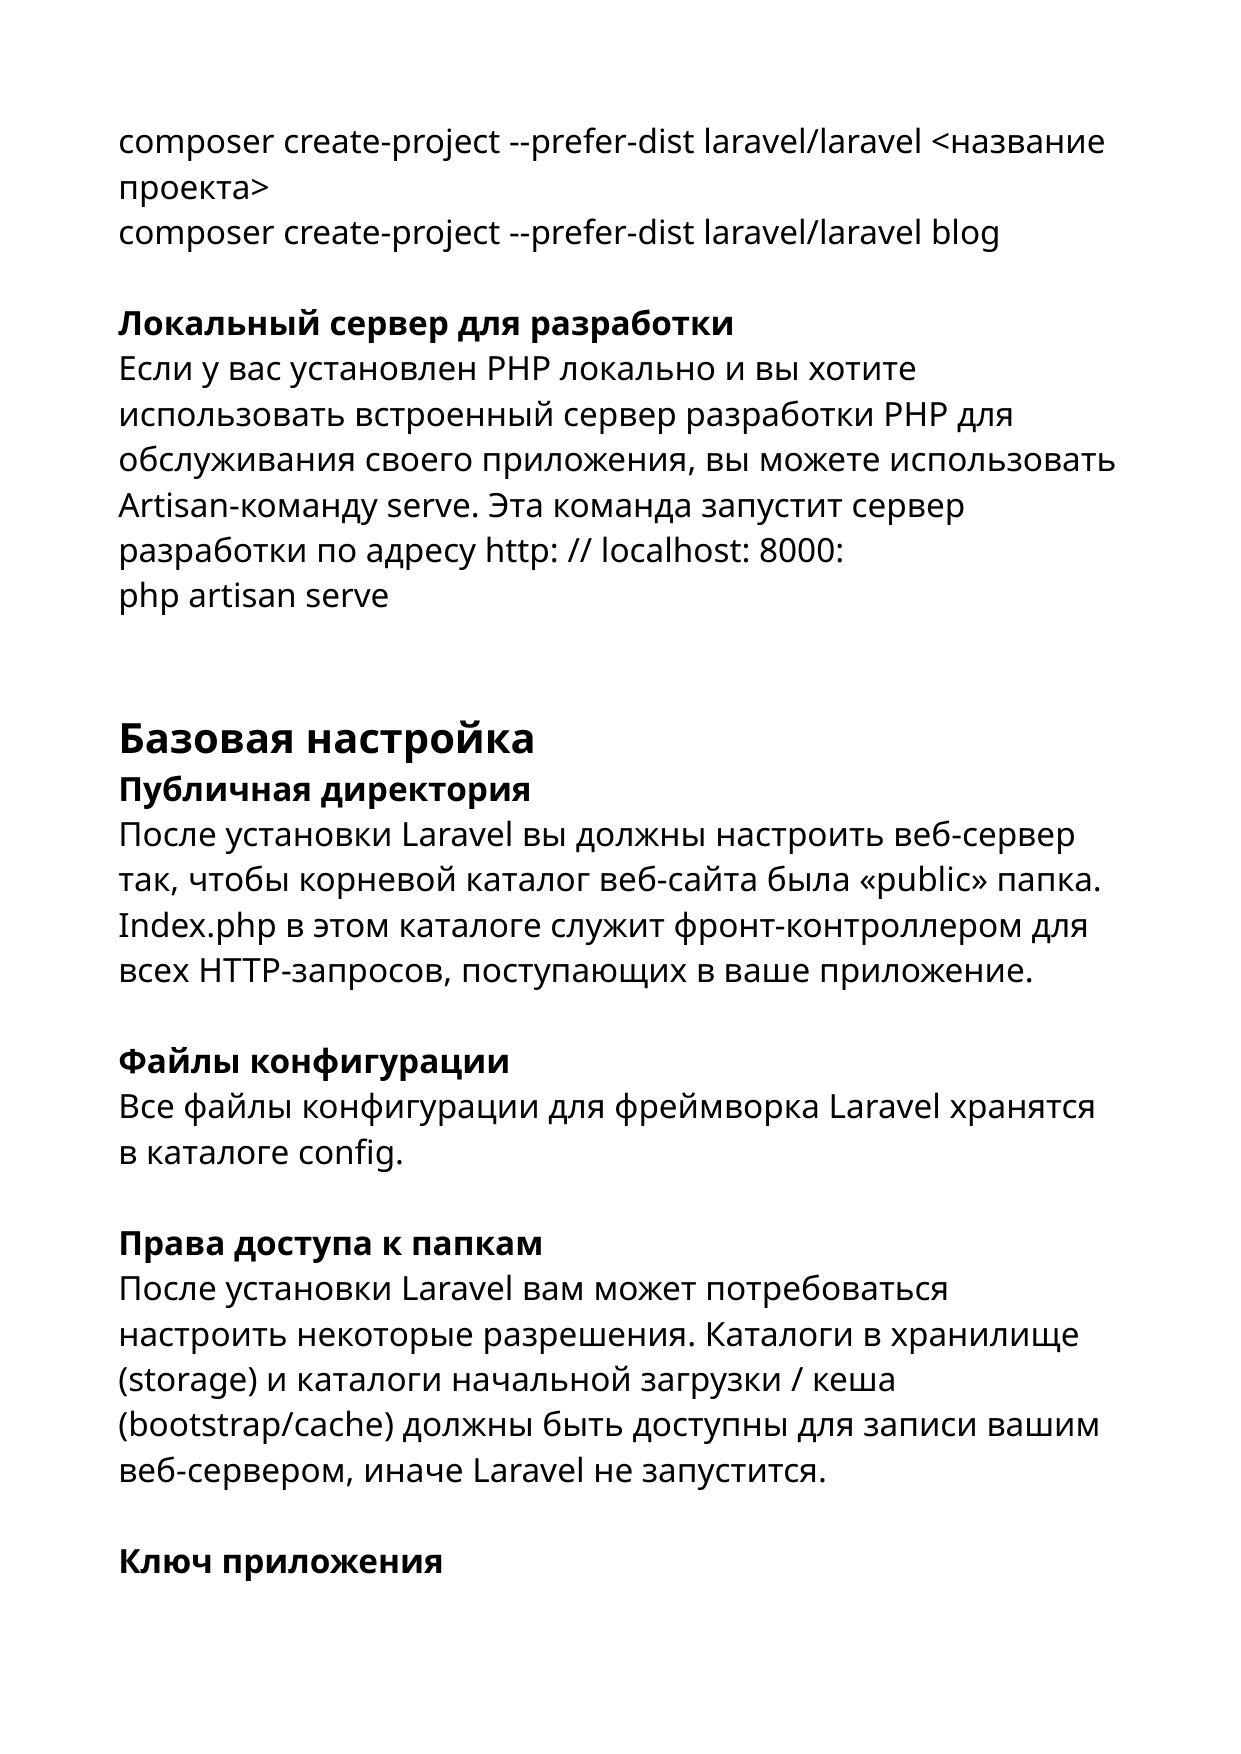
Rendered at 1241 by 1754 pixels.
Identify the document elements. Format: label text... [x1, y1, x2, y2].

text php artisan serve [118, 572, 1122, 618]
text Ключ приложения [118, 1537, 1122, 1583]
text composer create-project --prefer-dist laravel/laravel <название проекта> [118, 118, 1122, 209]
text Файлы конфигурации [118, 1038, 1122, 1083]
text Все файлы конфигурации для фреймворка Laravel хранятся в каталоге config. [118, 1083, 1122, 1174]
text После установки Laravel вы должны настроить веб-сервер так, чтобы корневой каталог веб-сайта была «public» папка. Index.php в этом каталоге служит фронт-контроллером для всех HTTP-запросов, поступающих в ваше приложение. [118, 811, 1122, 992]
text Локальный сервер для разработки [118, 300, 1122, 345]
text После установки Laravel вам может потребоваться настроить некоторые разрешения. Каталоги в хранилище (storage) и каталоги начальной загрузки / кеша (bootstrap/cache) должны быть доступны для записи вашим веб-сервером, иначе Laravel не запустится. [118, 1265, 1122, 1492]
text composer create-project --prefer-dist laravel/laravel blog [118, 209, 1122, 254]
text Базовая настройка [118, 708, 1122, 765]
text Права доступа к папкам [118, 1219, 1122, 1265]
text Если у вас установлен PHP локально и вы хотите использовать встроенный сервер разработки PHP для обслуживания своего приложения, вы можете использовать Artisan-команду serve. Эта команда запустит сервер разработки по адресу http: // localhost: 8000: [118, 345, 1122, 572]
text Публичная директория [118, 765, 1122, 811]
